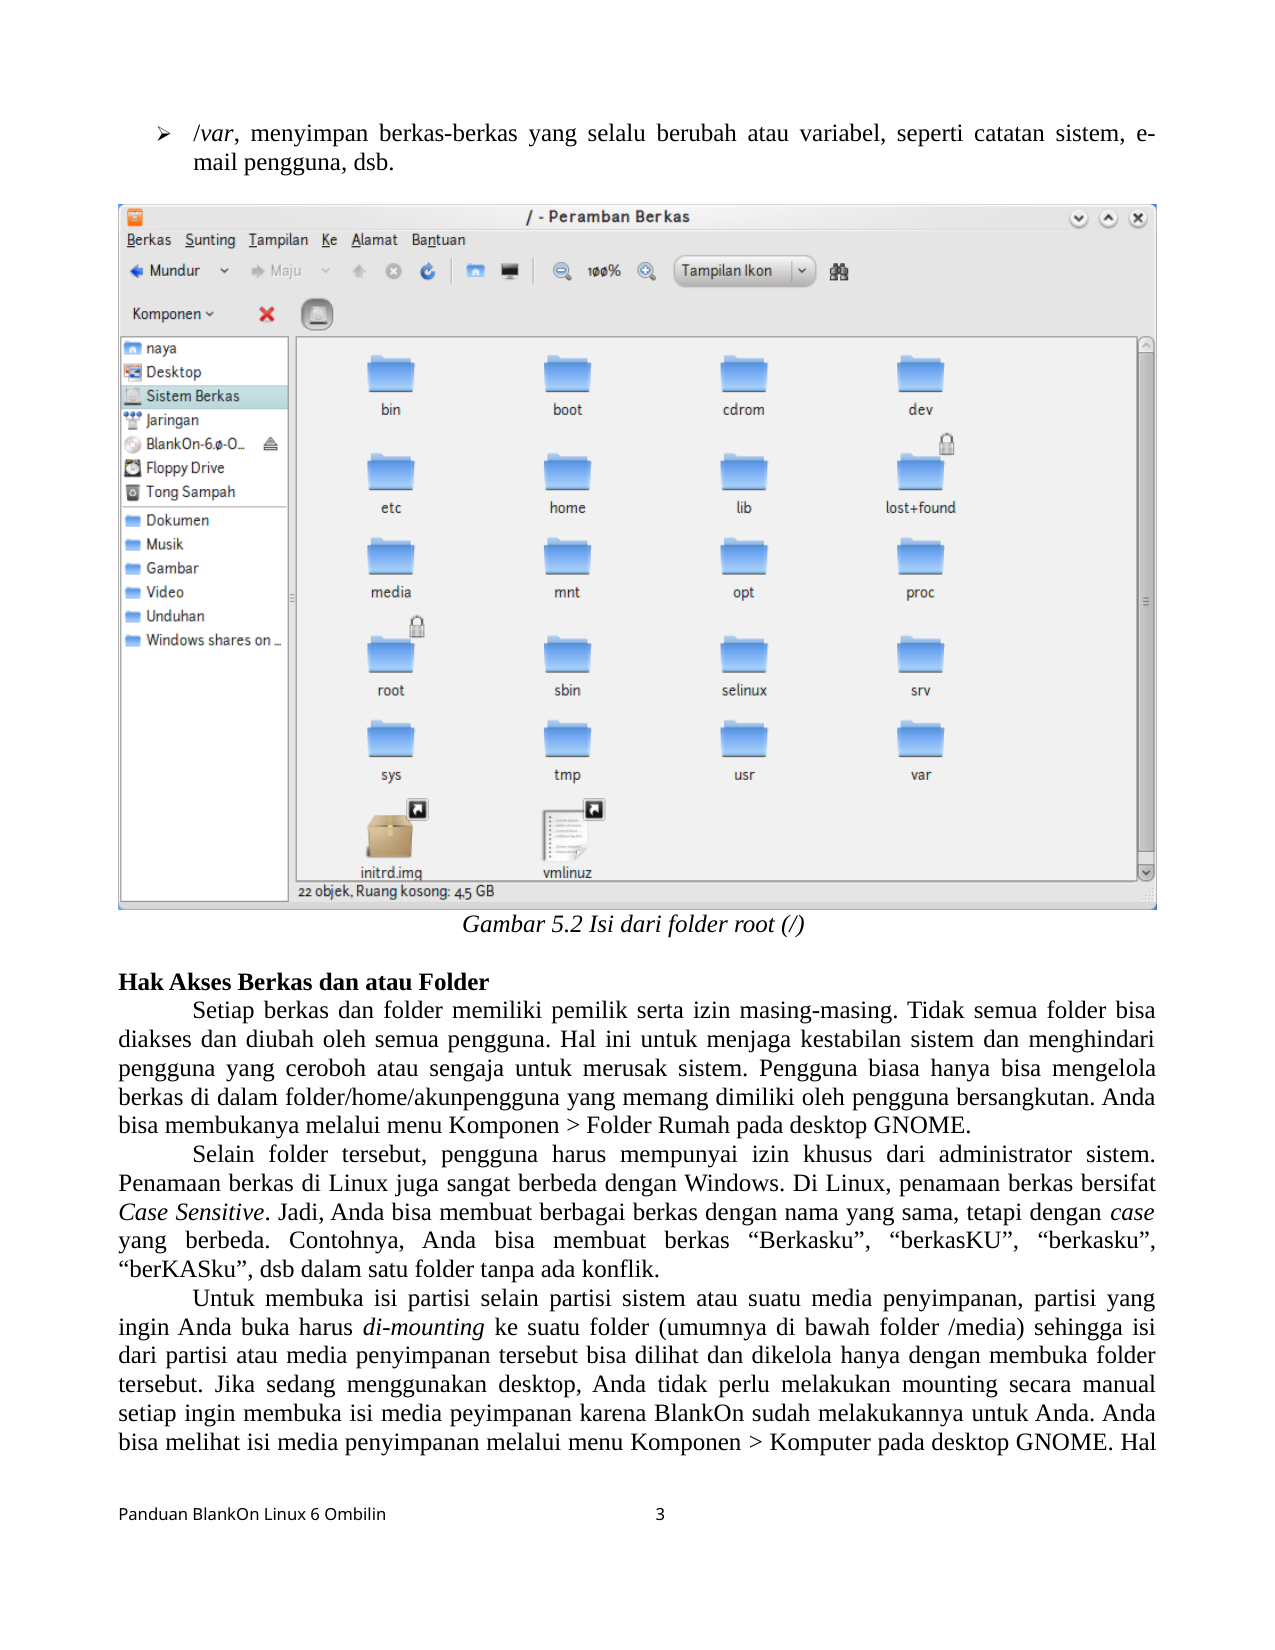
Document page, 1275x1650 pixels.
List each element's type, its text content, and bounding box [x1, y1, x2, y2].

text Untuk membuka isi partisi selain partisi sistem atau suatu media penyimpanan, partisi yang ingin Anda buka harus di-mounting ke suatu folder (umumnya di bawah folder /media) sehingga isi dari partisi atau media penyimpanan tersebut bisa dilihat dan dikelola hanya dengan membuka folder tersebut. Jika sedang menggunakan desktop, Anda tidak perlu melakukan mounting secara manual setiap ingin membuka isi media peyimpanan karena BlankOn sudah melakukannya untuk Anda. Anda bisa melihat isi media penyimpanan melalui menu Komponen > Komputer pada desktop GNOME. Hal [118, 1283, 1157, 1456]
text Gambar 5.2 Isi dari folder root (/) [118, 910, 1157, 938]
text Setiap berkas dan folder memiliki pemilik serta izin masing-masing. Tidak semua folder bisa diakses dan diubah oleh semua pengguna. Hal ini untuk menjaga kestabilan sistem dan menghindari pengguna yang ceroboh atau sengaja untuk merusak sistem. Pengguna biasa hanya bisa mengelola berkas di dalam folder/home/akunpengguna yang memang dimiliki oleh pengguna bersangkutan. Anda bisa membukanya melalui menu Komponen > Folder Rumah pada desktop GNOME. [118, 996, 1157, 1139]
list /var, menyimpan berkas-berkas yang selalu berubah atau variabel, seperti catatan sistem, e- mail pengguna, dsb. [156, 118, 1157, 176]
picture [118, 204, 1157, 910]
text Hak Akses Berkas dan atau Folder [118, 967, 1157, 996]
text Selain folder tersebut, pengguna harus mempunyai izin khusus dari administrator sistem. Penamaan berkas di Linux juga sangat berbeda dengan Windows. Di Linux, penamaan berkas bersifat Case Sensitive. Jadi, Anda bisa membuat berbagai berkas dengan nama yang sama, tetapi dengan case yang berbeda. Contohnya, Anda bisa membuat berkas “Berkasku”, “berkasKU”, “berkasku”, “berKASku”, dsb dalam satu folder tanpa ada konflik. [118, 1139, 1157, 1283]
